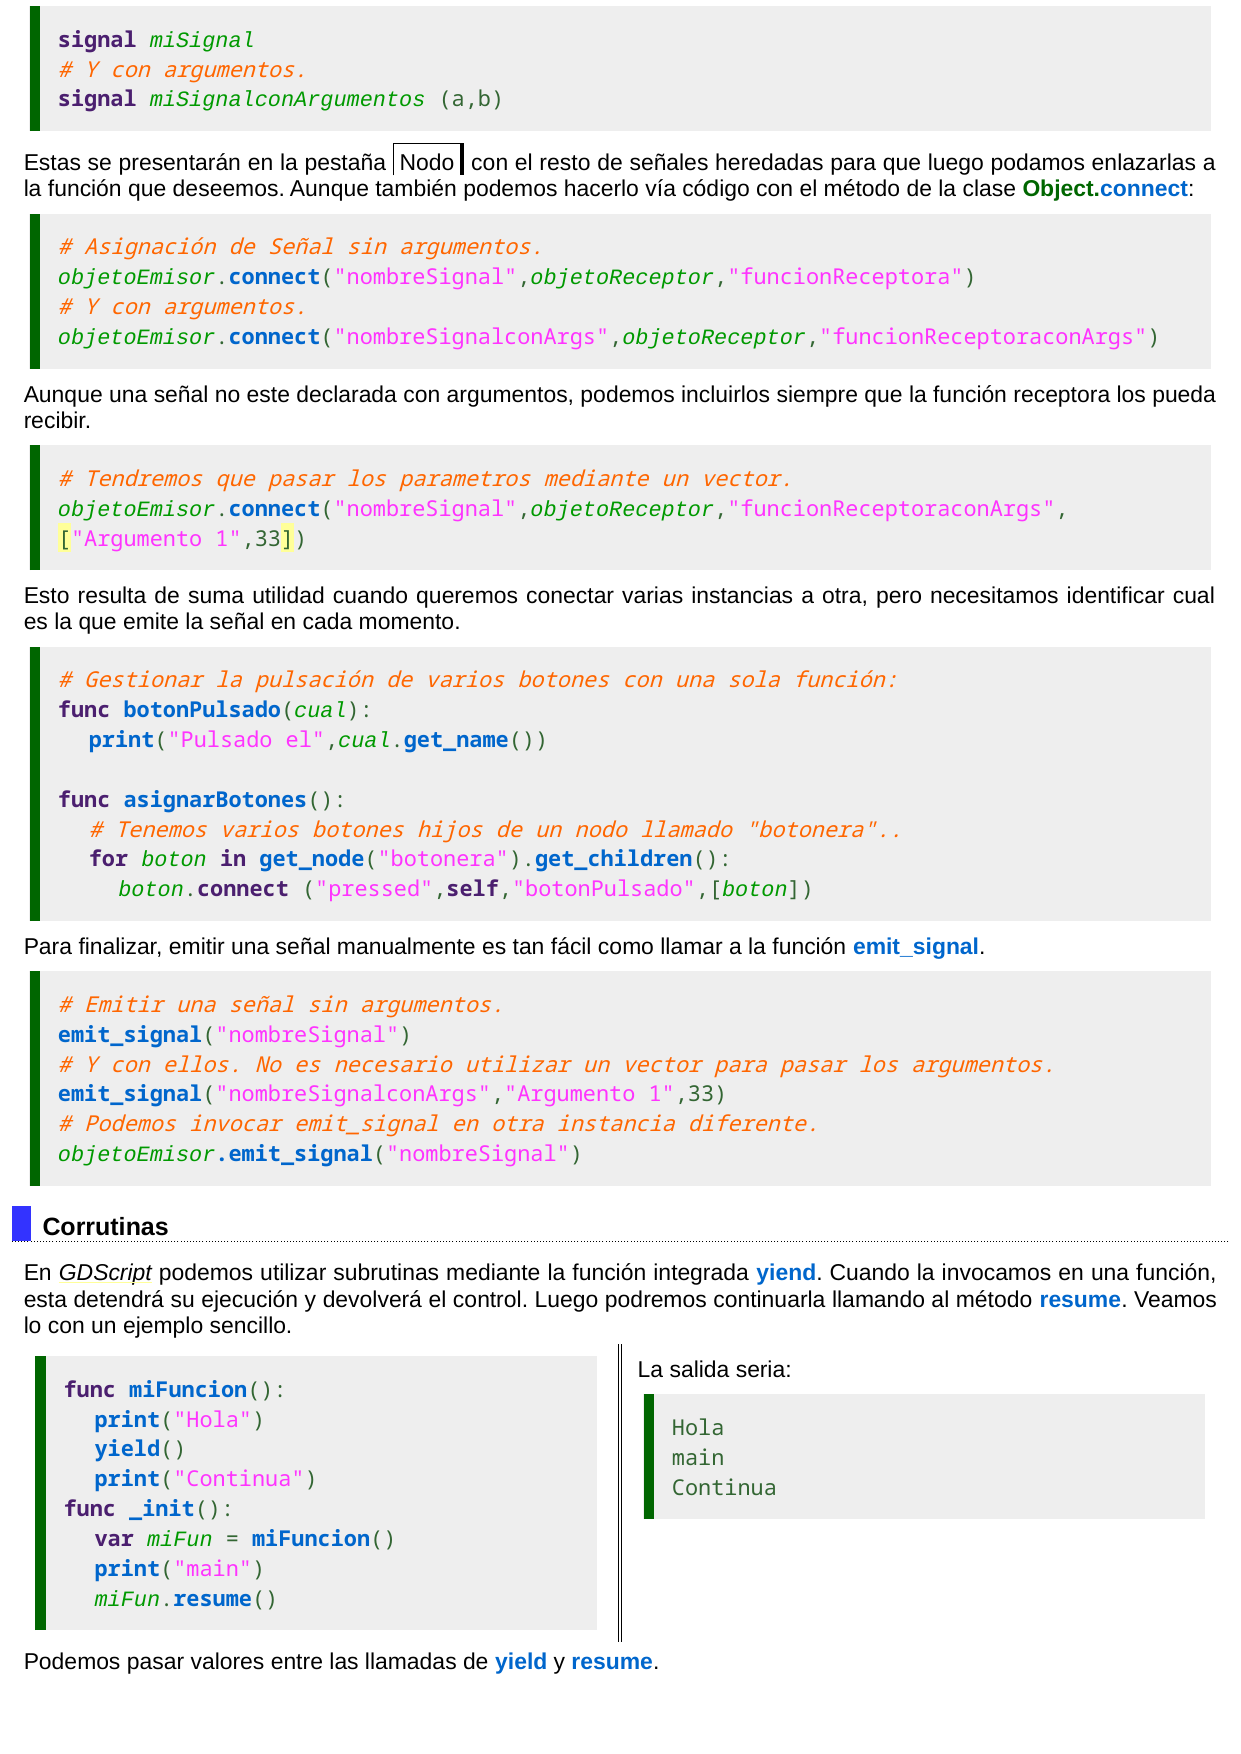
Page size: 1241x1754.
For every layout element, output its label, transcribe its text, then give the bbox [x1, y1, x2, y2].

text objetoEmisor.connect("nombreSignalconArgs",objetoReceptor,"funcionReceptoraconArgs") [40, 321, 1211, 369]
text emit_signal("nombreSignal") [40, 1019, 1211, 1048]
text # Tenemos varios botones hijos de un nodo llamado "botonera".. [40, 814, 1211, 843]
text Esto resulta de suma utilidad cuando queremos conectar varias instancias a otra, pero necesitamos identificar cual es la que emite la señal en cada momento. [23, 582, 1217, 635]
text objetoEmisor.connect("nombreSignal",objetoReceptor,"funcionReceptoraconArgs",["Argumento 1",33]) [40, 493, 1211, 570]
subtitle Corrutinas [31, 1206, 1228, 1241]
text signal miSignalconArgumentos (a,b) [40, 83, 1211, 131]
text # Asignación de Señal sin argumentos. [40, 214, 1211, 261]
text # Podemos invocar emit_signal en otra instancia diferente. [40, 1108, 1211, 1138]
table_header La salida seria: Hola main Continua [622, 1344, 1228, 1642]
text # Y con argumentos. [40, 291, 1211, 321]
text func asignarBotones(): [40, 784, 1211, 814]
text func botonPulsado(cual): [40, 694, 1211, 724]
text # Emitir una señal sin argumentos. [40, 971, 1211, 1019]
text # Y con ellos. No es necesario utilizar un vector para pasar los argumentos. [40, 1048, 1211, 1078]
text objetoEmisor.connect("nombreSignal",objetoReceptor,"funcionReceptora") [40, 261, 1211, 291]
text Aunque una señal no este declarada con argumentos, podemos incluirlos siempre que la función receptora los pueda recibir. [23, 381, 1217, 433]
text objetoEmisor.emit_signal("nombreSignal") [40, 1138, 1211, 1186]
text emit_signal("nombreSignalconArgs","Argumento 1",33) [40, 1078, 1211, 1108]
text # Y con argumentos. [40, 54, 1211, 83]
text # Tendremos que pasar los parametros mediante un vector. [40, 445, 1211, 493]
text Para finalizar, emitir una señal manualmente es tan fácil como llamar a la función emit_signal. [23, 933, 1217, 959]
text boton.connect ("pressed",self,"botonPulsado",[boton]) [40, 873, 1211, 921]
text signal miSignal [40, 6, 1211, 54]
text Podemos pasar valores entre las llamadas de yield y resume. [23, 1648, 1217, 1674]
text En GDScript podemos utilizar subrutinas mediante la función integrada yiend. Cuando la invocamos en una función, esta detendrá su ejecución y devolverá el control. Luego podremos continuarla llamando al método resume. Veamos lo con un ejemplo sencillo. [23, 1259, 1217, 1338]
text # Gestionar la pulsación de varios botones con una sola función: [40, 647, 1211, 694]
text Estas se presentarán en la pestaña Nodo con el resto de señales heredadas para que luego podamos enlazarlas a la función que deseemos. Aunque también podemos hacerlo vía código con el método de la clase Object.connect: [23, 143, 1217, 202]
table_header func miFuncion(): print("Hola") yield() print("Continua") func _init(): var miFun = miFuncion() print("main") miFun.resume() [12, 1344, 618, 1642]
text for boton in get_node("botonera").get_children(): [40, 843, 1211, 873]
text print("Pulsado el",cual.get_name()) [40, 724, 1211, 754]
